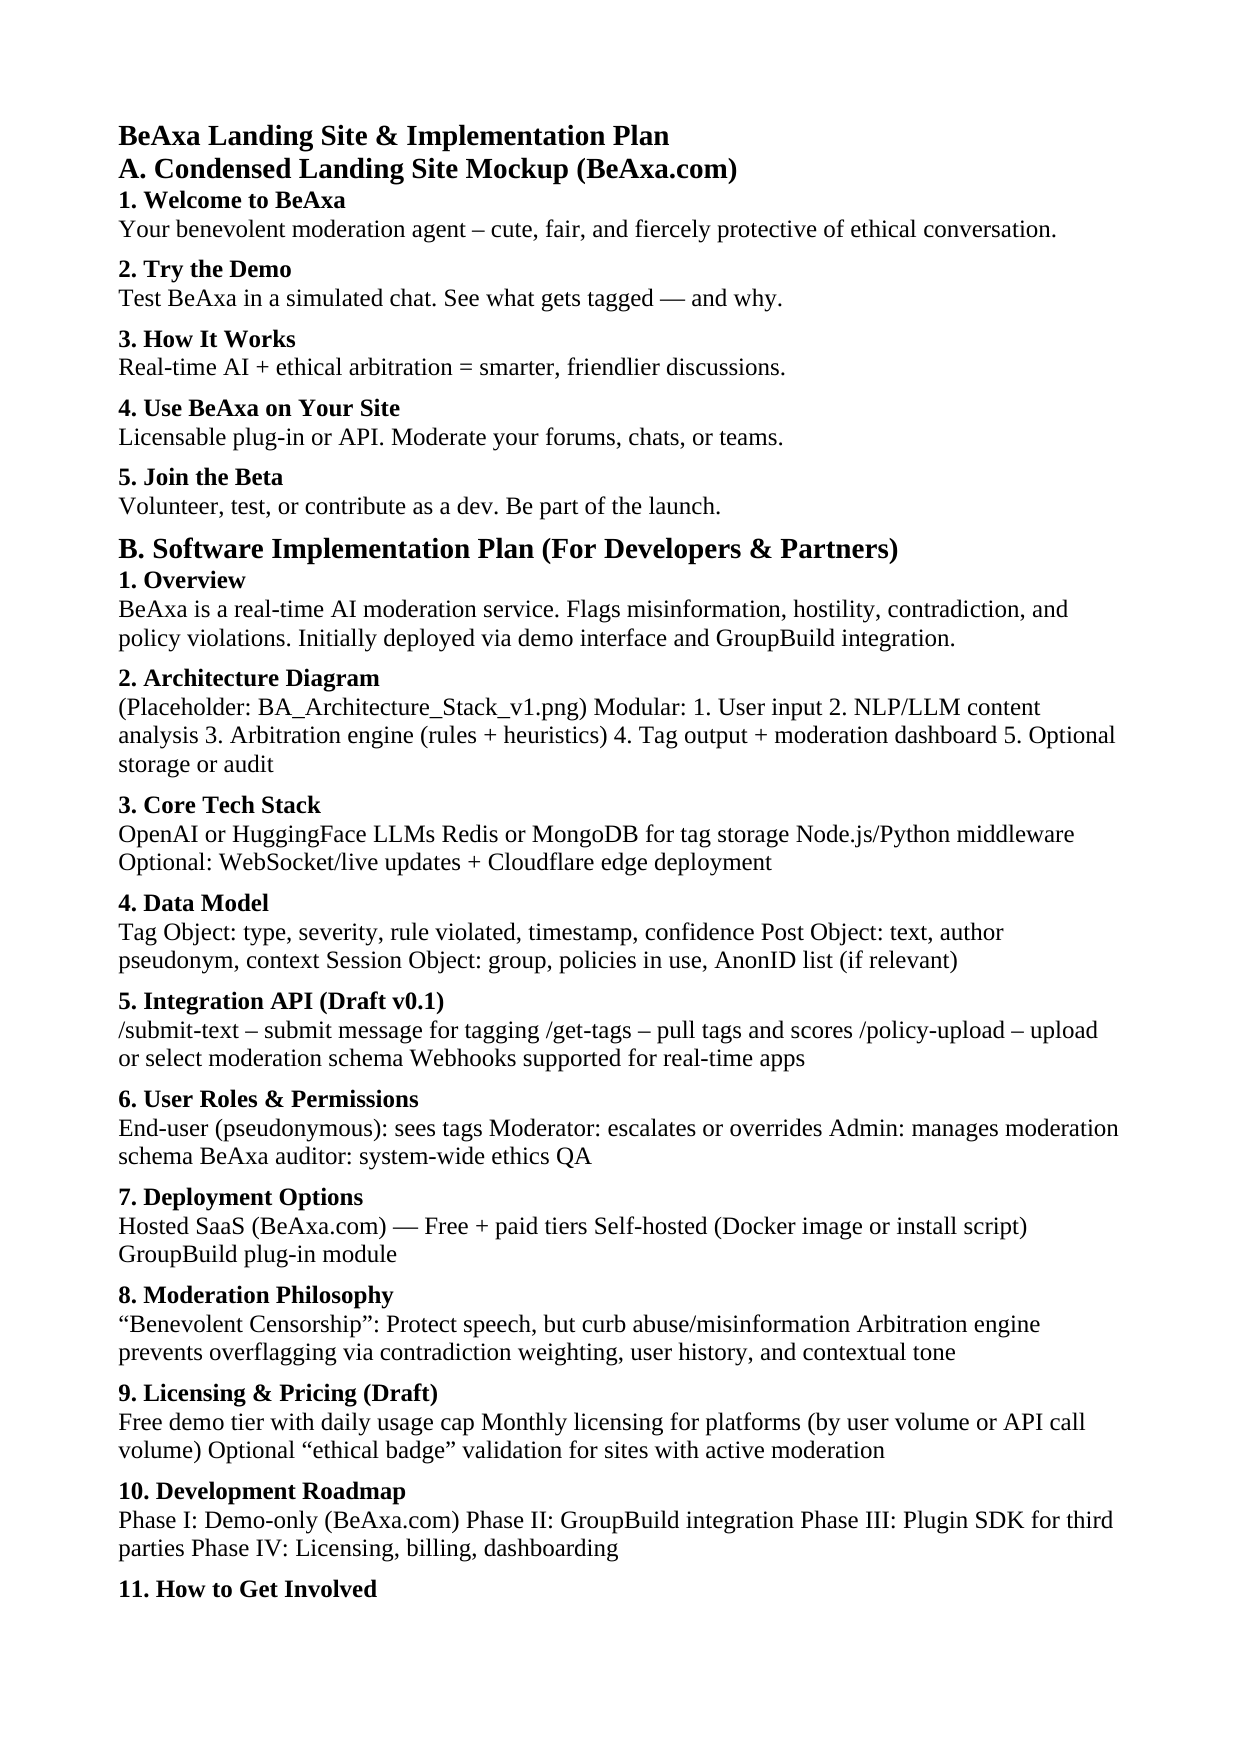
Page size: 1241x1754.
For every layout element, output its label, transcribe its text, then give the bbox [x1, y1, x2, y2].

subtitle 9. Licensing & Pricing (Draft) [118, 1378, 1122, 1407]
subtitle 7. Deployment Options [118, 1182, 1122, 1211]
subtitle 4. Data Model [118, 888, 1122, 917]
subtitle 3. Core Tech Stack [118, 790, 1122, 819]
text BeAxa is a real-time AI moderation service. Flags misinformation, hostility, contradiction, and policy violations. Initially deployed via demo interface and GroupBuild integration. [118, 594, 1122, 651]
text (Placeholder: BA_Architecture_Stack_v1.png) Modular: 1. User input 2. NLP/LLM content analysis 3. Arbitration engine (rules + heuristics) 4. Tag output + moderation dashboard 5. Optional storage or audit [118, 692, 1122, 778]
subtitle 10. Development Roadmap [118, 1476, 1122, 1505]
subtitle 4. Use BeAxa on Your Site [118, 393, 1122, 422]
text Phase I: Demo-only (BeAxa.com) Phase II: GroupBuild integration Phase III: Plugin SDK for third parties Phase IV: Licensing, billing, dashboarding [118, 1505, 1122, 1562]
subtitle 5. Join the Beta [118, 462, 1122, 491]
subtitle 3. How It Works [118, 324, 1122, 352]
subtitle B. Software Implementation Plan (For Developers & Partners) [118, 532, 1122, 565]
text Test BeAxa in a simulated chat. See what gets tagged — and why. [118, 283, 1122, 312]
subtitle 2. Try the Demo [118, 254, 1122, 283]
subtitle 5. Integration API (Draft v0.1) [118, 986, 1122, 1015]
subtitle BeAxa Landing Site & Implementation Plan [118, 118, 1122, 152]
text /submit-text – submit message for tagging /get-tags – pull tags and scores /policy-upload – upload or select moderation schema Webhooks supported for real-time apps [118, 1015, 1122, 1072]
subtitle 11. How to Get Involved [118, 1574, 1122, 1603]
subtitle 1. Welcome to BeAxa [118, 185, 1122, 214]
text Licensable plug-in or API. Moderate your forums, chats, or teams. [118, 422, 1122, 451]
text Hosted SaaS (BeAxa.com) — Free + paid tiers Self-hosted (Docker image or install script) GroupBuild plug-in module [118, 1211, 1122, 1268]
subtitle 8. Moderation Philosophy [118, 1280, 1122, 1309]
text Free demo tier with daily usage cap Monthly licensing for platforms (by user volume or API call volume) Optional “ethical badge” validation for sites with active moderation [118, 1407, 1122, 1464]
text Tag Object: type, severity, rule violated, timestamp, confidence Post Object: text, author pseudonym, context Session Object: group, policies in use, AnonID list (if relevant) [118, 917, 1122, 974]
text End-user (pseudonymous): sees tags Moderator: escalates or overrides Admin: manages moderation schema BeAxa auditor: system-wide ethics QA [118, 1113, 1122, 1170]
subtitle 6. User Roles & Permissions [118, 1084, 1122, 1113]
subtitle A. Condensed Landing Site Mockup (BeAxa.com) [118, 152, 1122, 185]
text Your benevolent moderation agent – cute, fair, and fiercely protective of ethical conversation. [118, 214, 1122, 243]
text OpenAI or HuggingFace LLMs Redis or MongoDB for tag storage Node.js/Python middleware Optional: WebSocket/live updates + Cloudflare edge deployment [118, 819, 1122, 876]
text “Benevolent Censorship”: Protect speech, but curb abuse/misinformation Arbitration engine prevents overflagging via contradiction weighting, user history, and contextual tone [118, 1309, 1122, 1366]
subtitle 1. Overview [118, 565, 1122, 594]
subtitle 2. Architecture Diagram [118, 663, 1122, 692]
text Real-time AI + ethical arbitration = smarter, friendlier discussions. [118, 352, 1122, 381]
text Volunteer, test, or contribute as a dev. Be part of the launch. [118, 491, 1122, 520]
